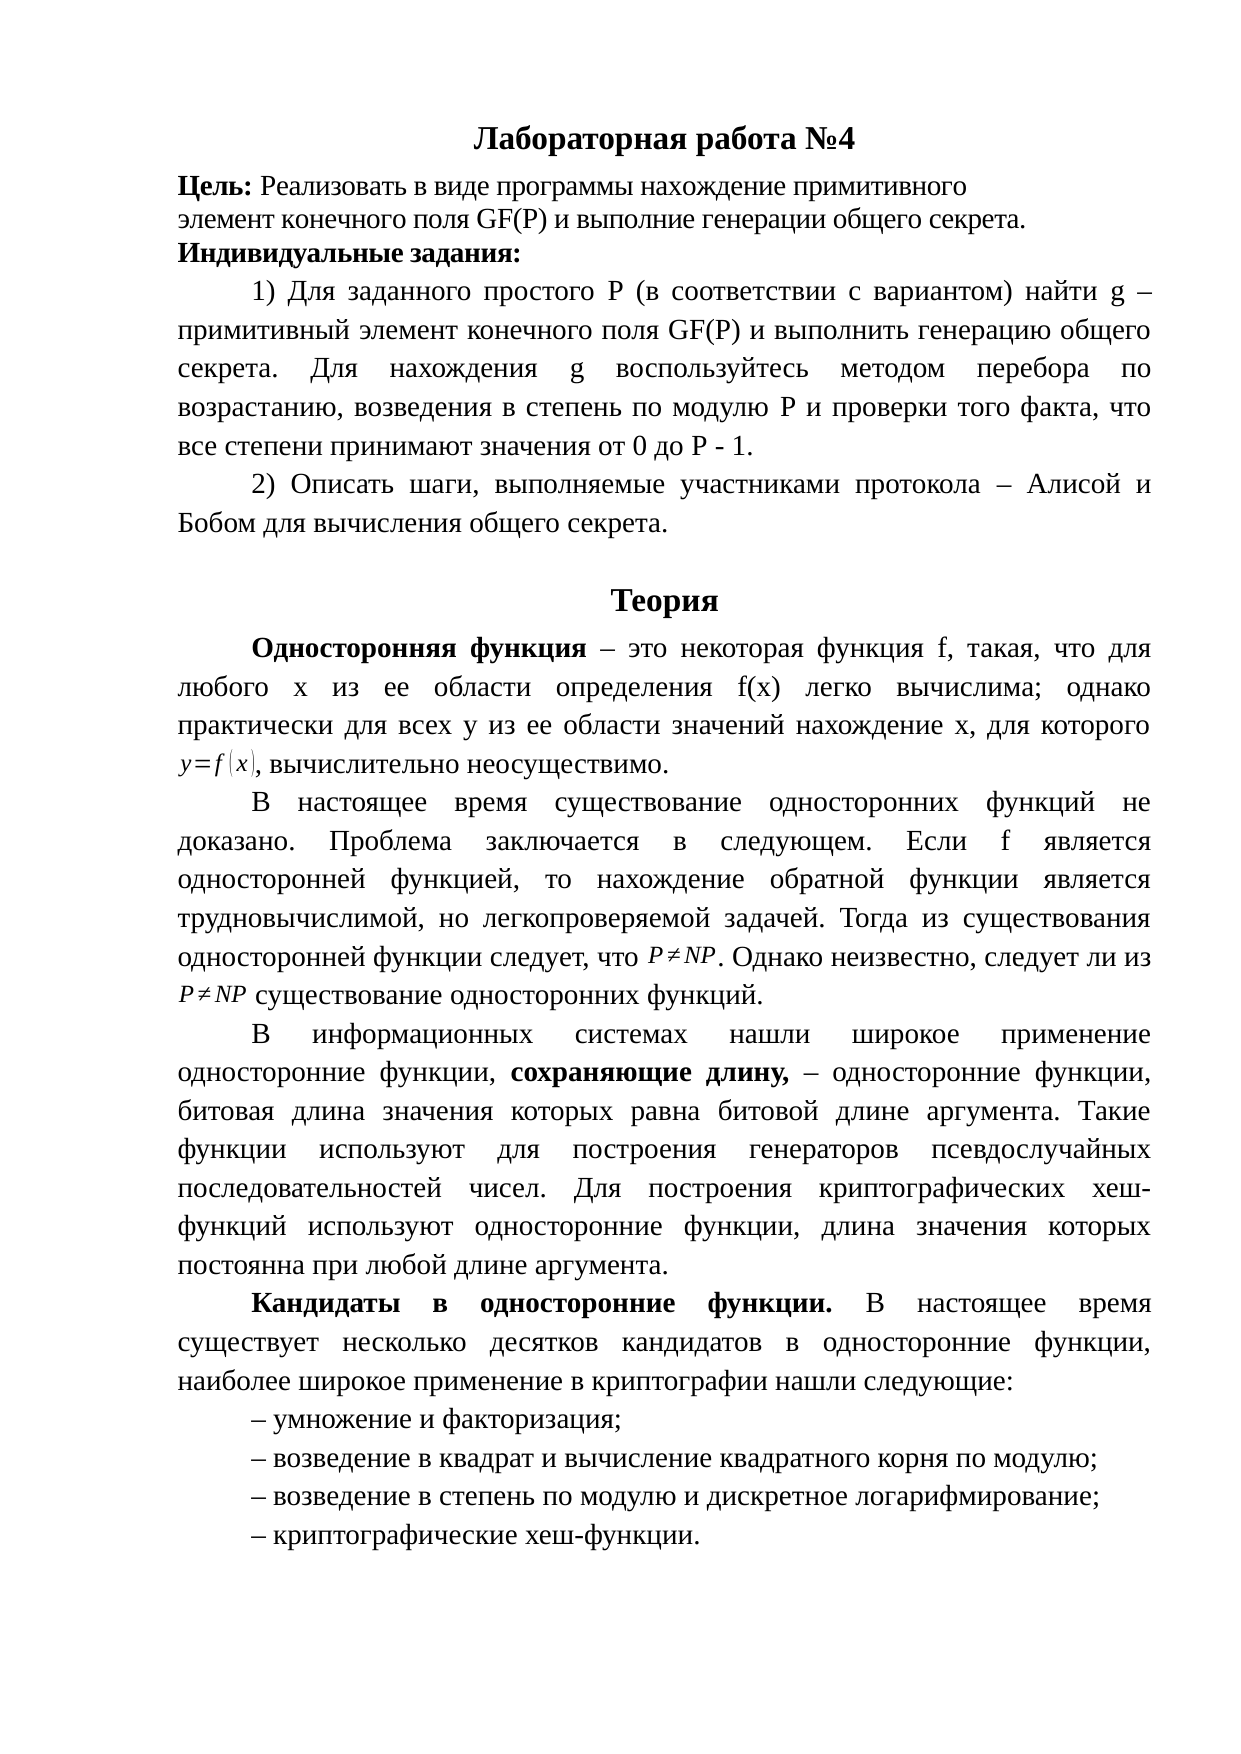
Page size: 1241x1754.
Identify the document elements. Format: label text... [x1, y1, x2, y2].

text В настоящее время существование односторонних функций не доказано. Проблема заключается в следующем. Если f является односторонней функцией, то нахождение обратной функции является трудновычислимой, но легкопроверяемой задачей. Тогда из существования односторонней функции следует, что . Однако неизвестно, следует ли из существование односторонних функций. [177, 784, 1152, 1011]
subtitle Лабораторная работа №4 [177, 118, 1152, 156]
text Односторонняя функция – это некоторая функция f, такая, что для любого x из ее области определения f(x) легко вычислима; однако практически для всех y из ее области значений нахождение х, для которого , вычислительно неосуществимо. [177, 630, 1152, 779]
text Кандидаты в односторонние функции. В настоящее время существует несколько десятков кандидатов в односторонние функции, наиболее широкое применение в криптографии нашли следующие: [177, 1286, 1152, 1396]
text В информационных системах нашли широкое применение односторонние функции, сохраняющие длину, – односторонние функции, битовая длина значения которых равна битовой длине аргумента. Такие функции используют для построения генераторов псевдослучайных последовательностей чисел. Для построения криптографических хеш-функций используют односторонние функции, длина значения которых постоянна при любой длине аргумента. [177, 1016, 1152, 1281]
text – возведение в степень по модулю и дискретное логарифмирование; [177, 1478, 1152, 1512]
text 1) Для заданного простого P (в соответствии с вариантом) найти g – примитивный элемент конечного поля GF(P) и выполнить генерацию общего секрета. Для нахождения g воспользуйтесь методом перебора по возрастанию, возведения в степень по модулю P и проверки того факта, что все степени принимают значения от 0 до P - 1. [177, 273, 1152, 461]
text 2) Описать шаги, выполняемые участниками протокола – Алисой и Бобом для вычисления общего секрета. [177, 466, 1152, 538]
text Цель: Реализовать в виде программы нахождение примитивного элемент конечного поля GF(P) и выполние генерации общего секрета. [177, 168, 1054, 235]
text – умножение и факторизация; [177, 1401, 1152, 1435]
subtitle Теория [177, 581, 1152, 619]
text – возведение в квадрат и вычисление квадратного корня по модулю; [177, 1440, 1152, 1473]
text Индивидуальные задания: [177, 235, 1152, 268]
text – криптографические хеш-функции. [177, 1517, 1152, 1550]
